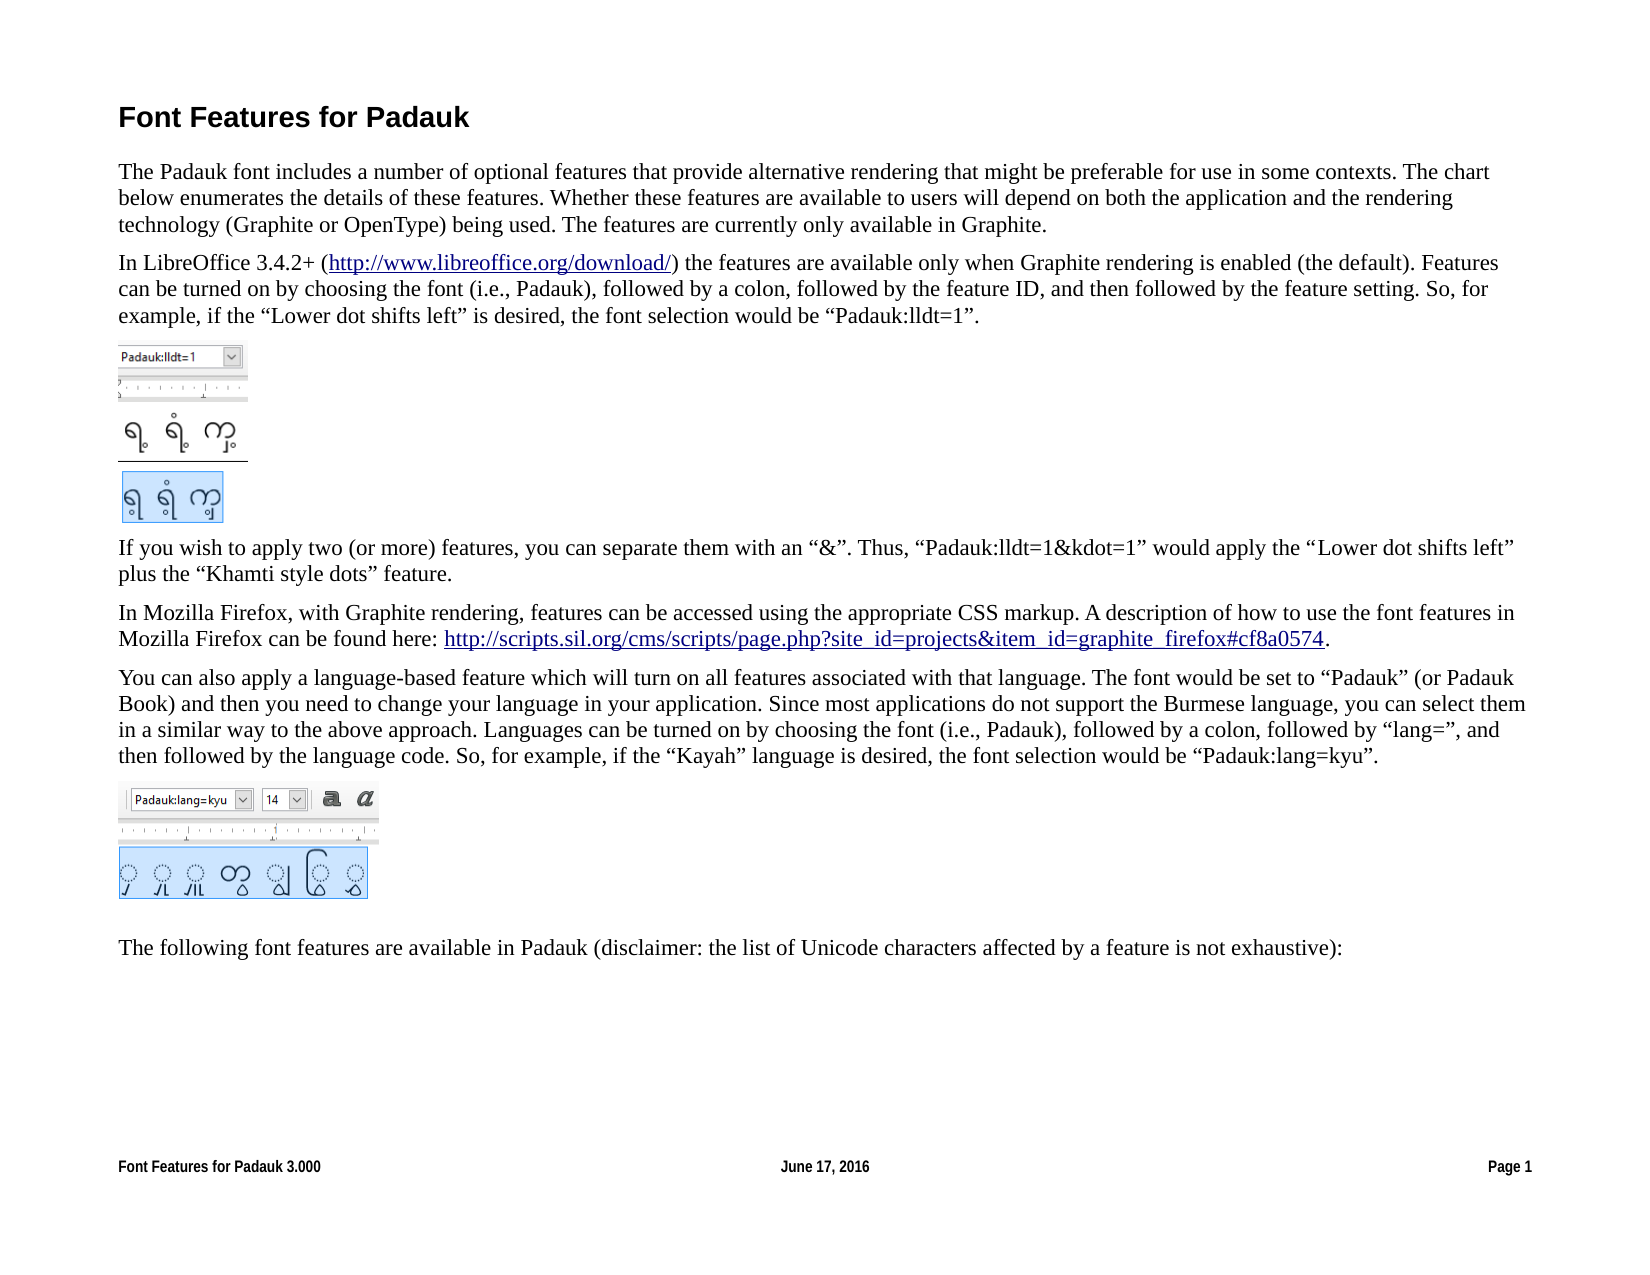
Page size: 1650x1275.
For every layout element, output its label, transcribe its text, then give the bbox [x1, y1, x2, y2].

text The Padauk font includes a number of optional features that provide alternative rendering that might be preferable for use in some contexts. The chart below enumerates the details of these features. Whether these features are available to users will depend on both the application and the rendering technology (Graphite or OpenType) being used. The features are currently only available in Graphite. [118, 158, 1532, 237]
text If you wish to apply two (or more) features, you can separate them with an “&”. Thus, “Padauk:lldt=1&kdot=1” would apply the “Lower dot shifts left” plus the “Khamti style dots” feature. [118, 534, 1532, 587]
text In LibreOffice 3.4.2+ (http://www.libreoffice.org/download/) the features are available only when Graphite rendering is enabled (the default). Features can be turned on by choosing the font (i.e., Padauk), followed by a colon, followed by the feature ID, and then followed by the feature setting. So, for example, if the “Lower dot shifts left” is desired, the font selection would be “Padauk:lldt=1”. [118, 249, 1532, 328]
text In Mozilla Firefox, with Graphite rendering, features can be accessed using the appropriate CSS markup. A description of how to use the font features in Mozilla Firefox can be found here: http://scripts.sil.org/cms/scripts/page.php?site_id=projects&item_id=graphite_firefox#cf8a0574. [118, 599, 1532, 652]
text You can also apply a language-based feature which will turn on all features associated with that language. The font would be set to “Padauk” (or Padauk Book) and then you need to change your language in your application. Since most applications do not support the Burmese language, you can select them in a similar way to the above approach. Languages can be turned on by choosing the font (i.e., Padauk), followed by a colon, followed by “lang=”, and then followed by the language code. So, for example, if the “Kayah” language is desired, the font selection would be “Padauk:lang=kyu”. [118, 663, 1532, 769]
text The following font features are available in Padauk (disclaimer: the list of Unicode characters affected by a feature is not exhaustive): [118, 934, 1532, 961]
subtitle Font Features for Padauk [118, 100, 1532, 133]
picture [118, 781, 379, 901]
picture [118, 340, 248, 526]
